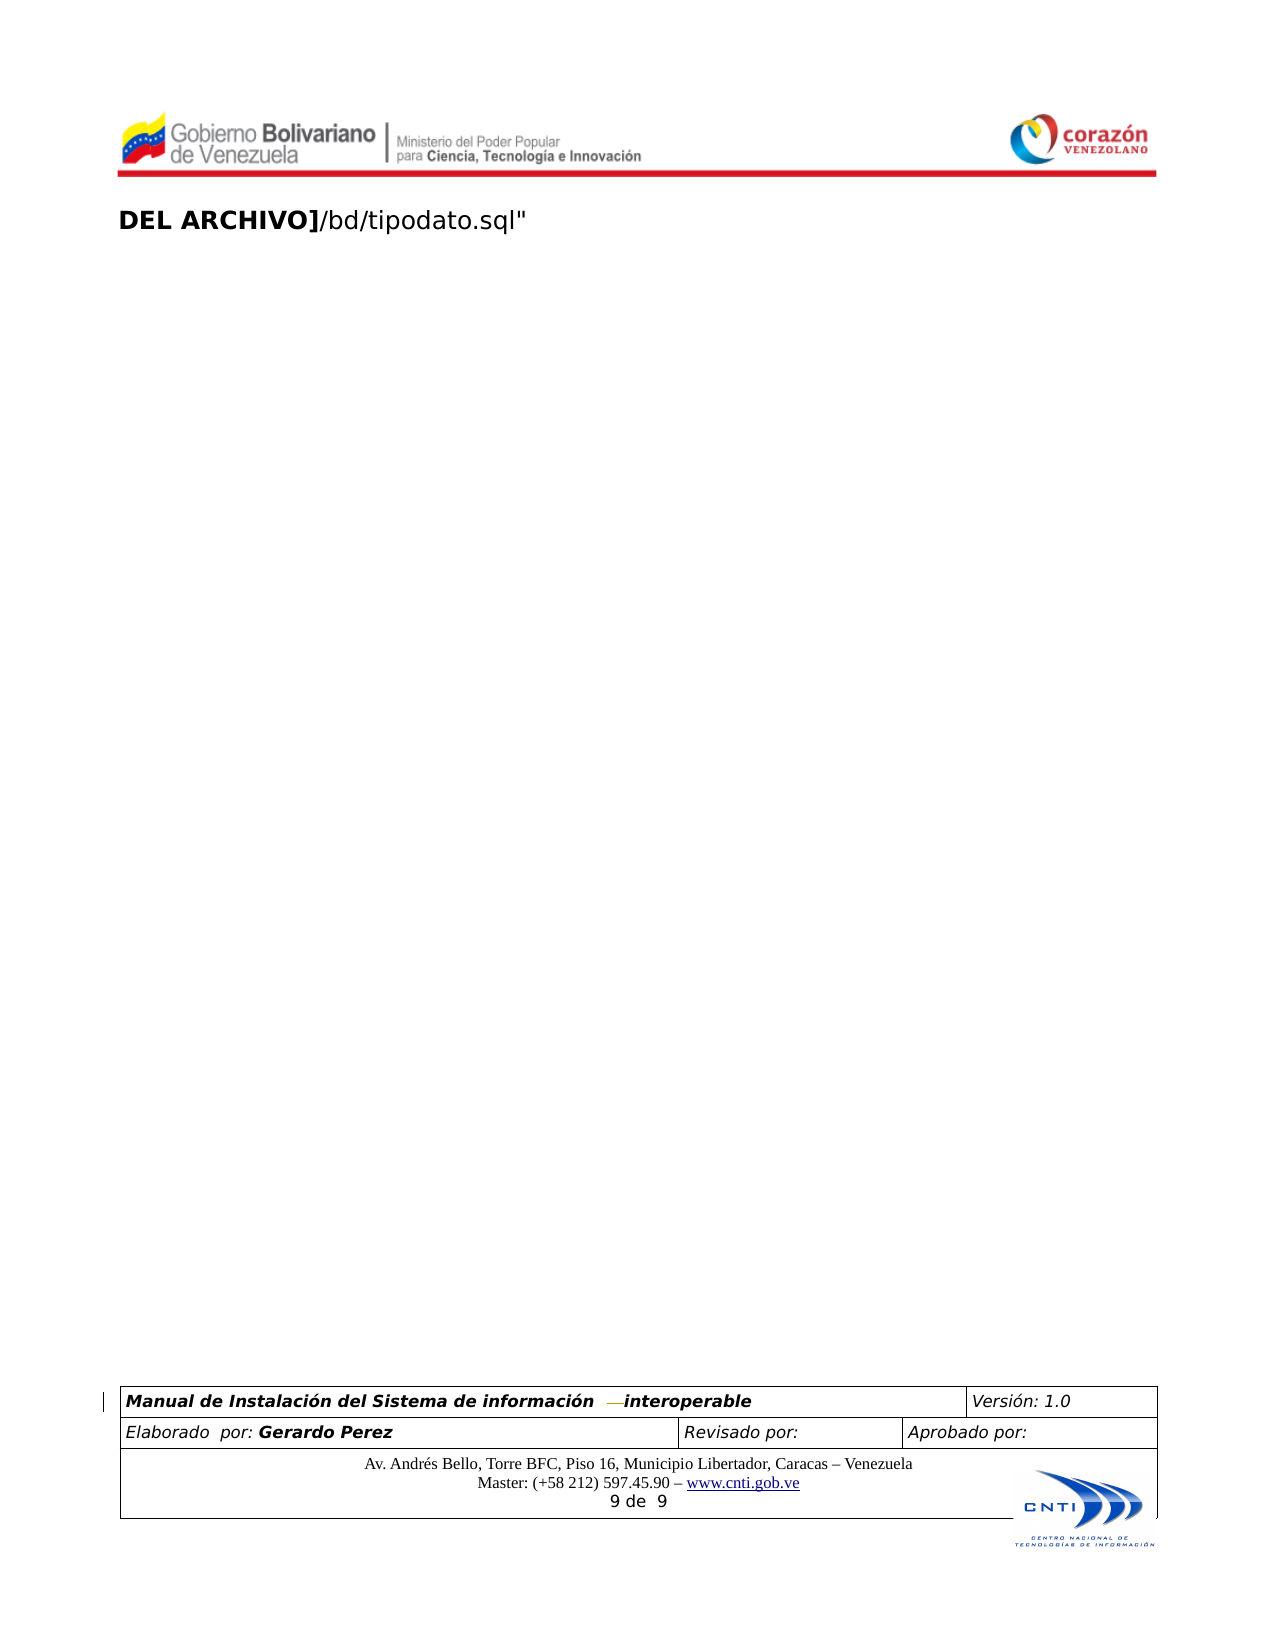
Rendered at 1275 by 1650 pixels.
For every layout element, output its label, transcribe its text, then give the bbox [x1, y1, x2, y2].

text DEL ARCHIVO]/bd/tipodato.sql" [118, 206, 1157, 235]
picture [1013, 1468, 1156, 1548]
picture [117, 107, 1157, 177]
